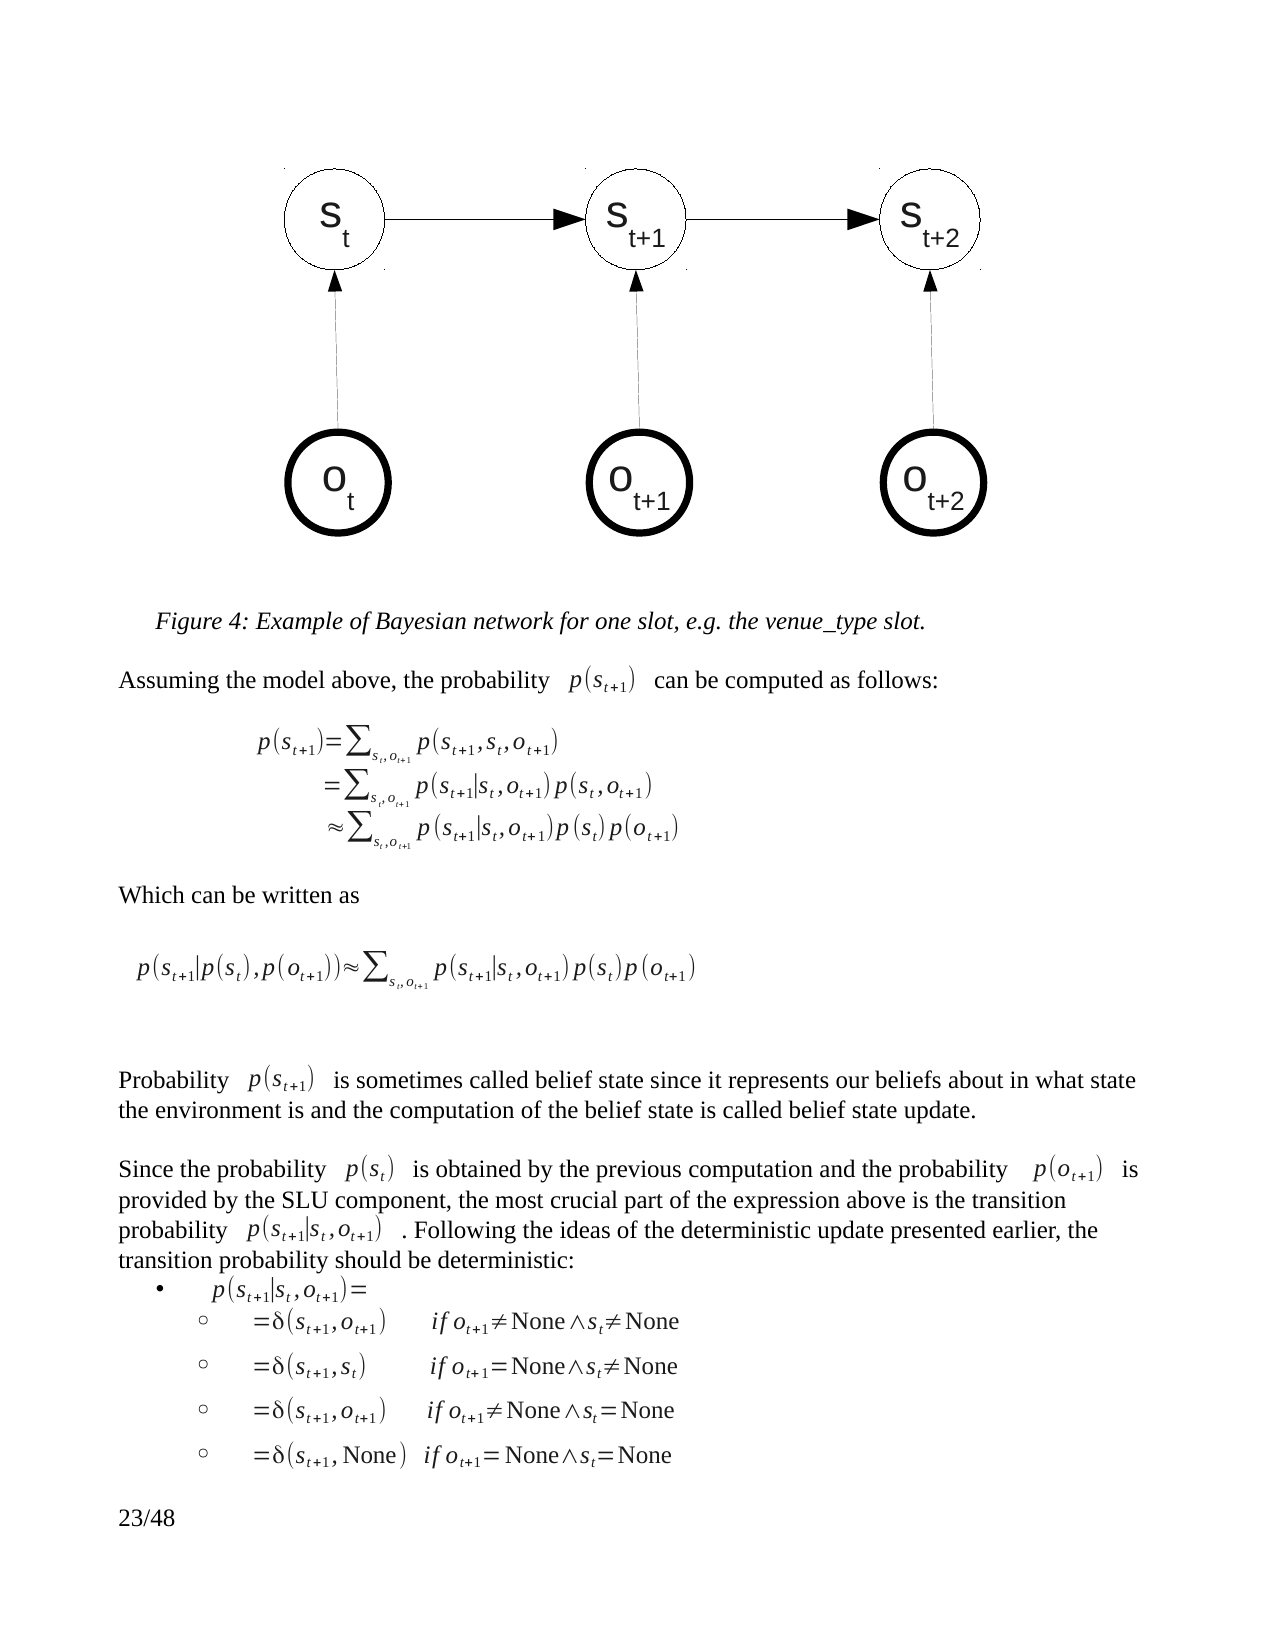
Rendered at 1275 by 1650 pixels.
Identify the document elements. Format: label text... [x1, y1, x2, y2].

text Which can be written as [118, 880, 1157, 909]
text Probabilityis sometimes called belief state since it represents our beliefs about in what state the environment is and the computation of the belief state is called belief state update. [118, 1063, 1157, 1124]
text Since the probabilityis obtained by the previous computation and the probability is provided by the SLU component, the most crucial part of the expression above is the transition probability. Following the ideas of the deterministic update presented earlier, the transition probability should be deterministic: [118, 1153, 1157, 1274]
text Figure 4: Example of Bayesian network for one slot, e.g. the venue_type slot. [155, 139, 1111, 635]
text Assuming the model above, the probabilitycan be computed as follows: [118, 664, 1157, 696]
